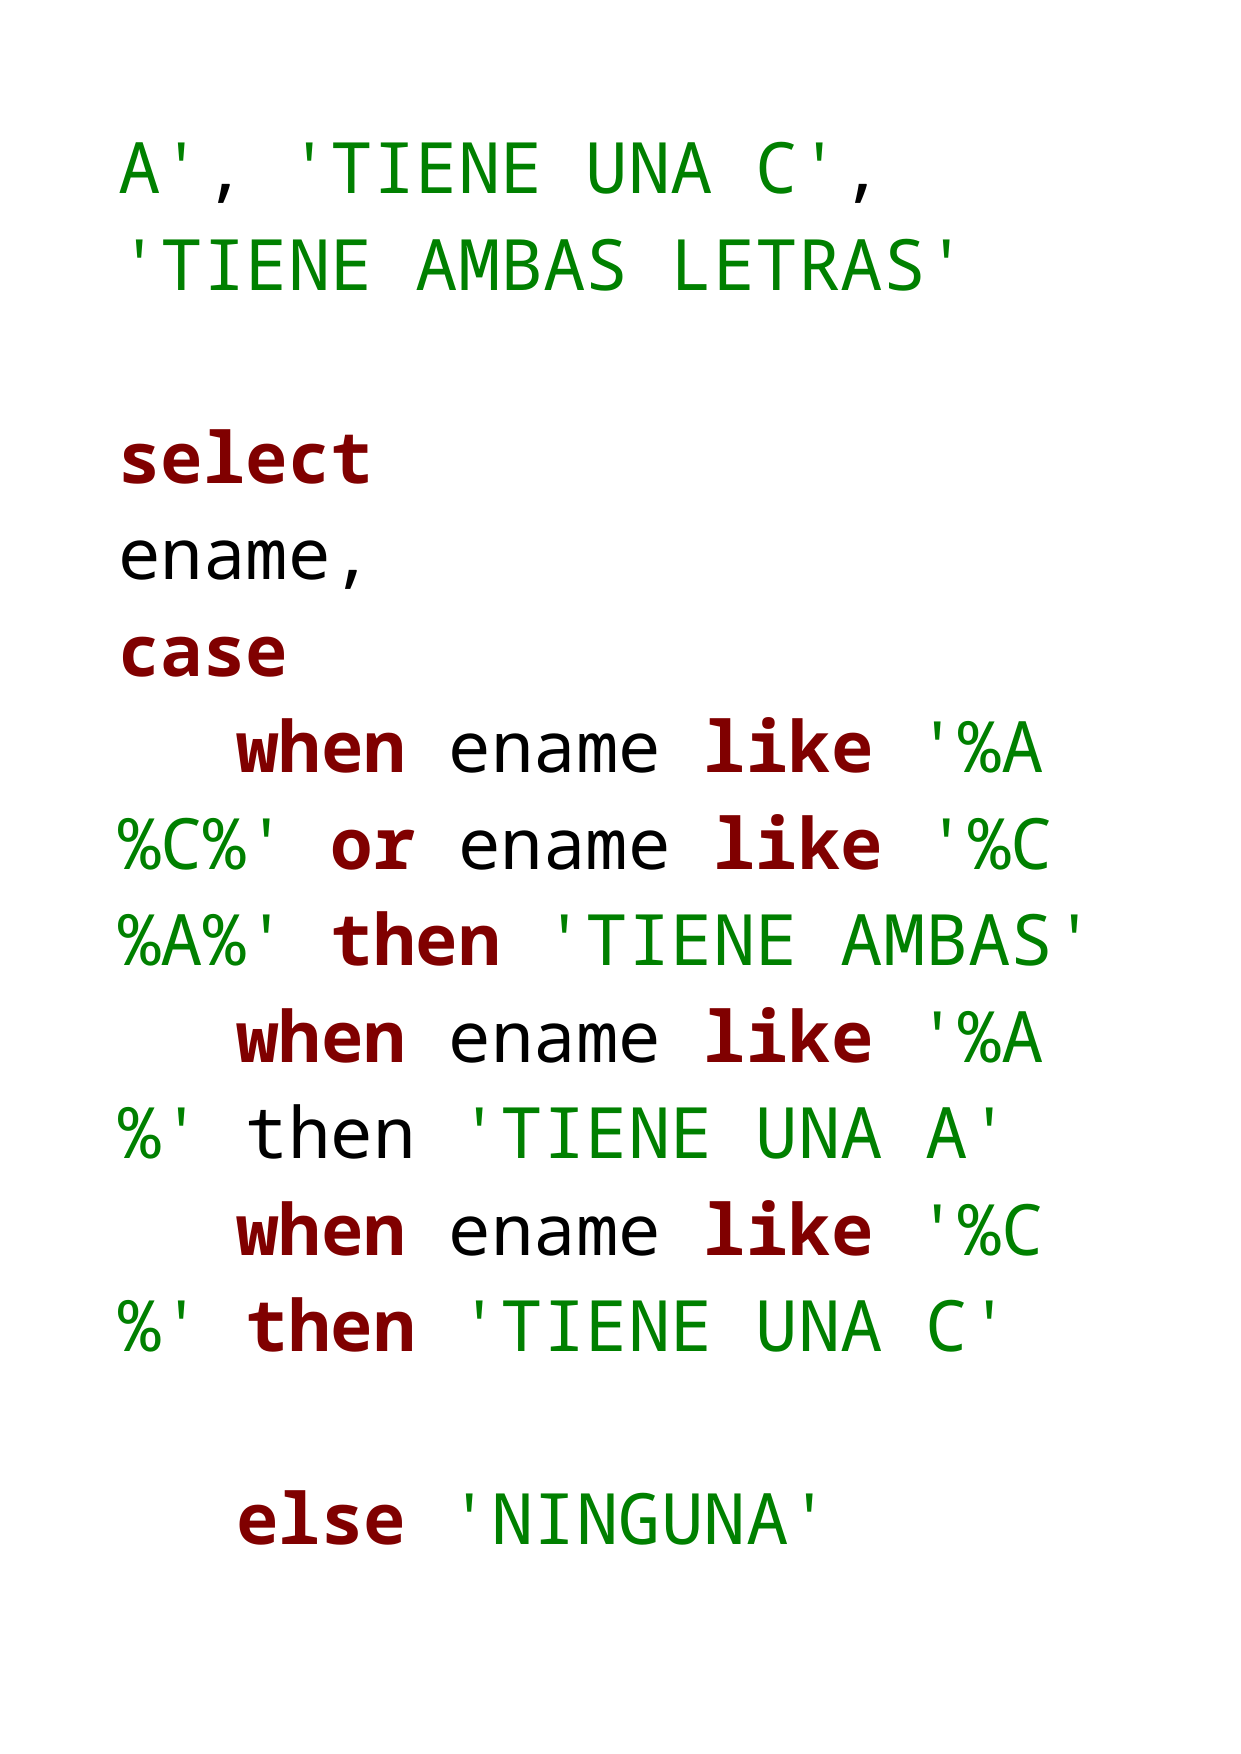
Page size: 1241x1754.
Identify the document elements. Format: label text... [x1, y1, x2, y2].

text select [118, 407, 1122, 504]
text when ename like '%C%' then 'TIENE UNA C' [118, 1179, 1122, 1372]
text else 'NINGUNA' [118, 1468, 1122, 1565]
text when ename like '%A%' then 'TIENE UNA A' [118, 986, 1122, 1179]
text A', 'TIENE UNA C', 'TIENE AMBAS LETRAS' [118, 118, 1122, 311]
text case [118, 600, 1122, 697]
text ename, [118, 504, 1122, 600]
text when ename like '%A%C%' or ename like '%C%A%' then 'TIENE AMBAS' [118, 697, 1122, 986]
